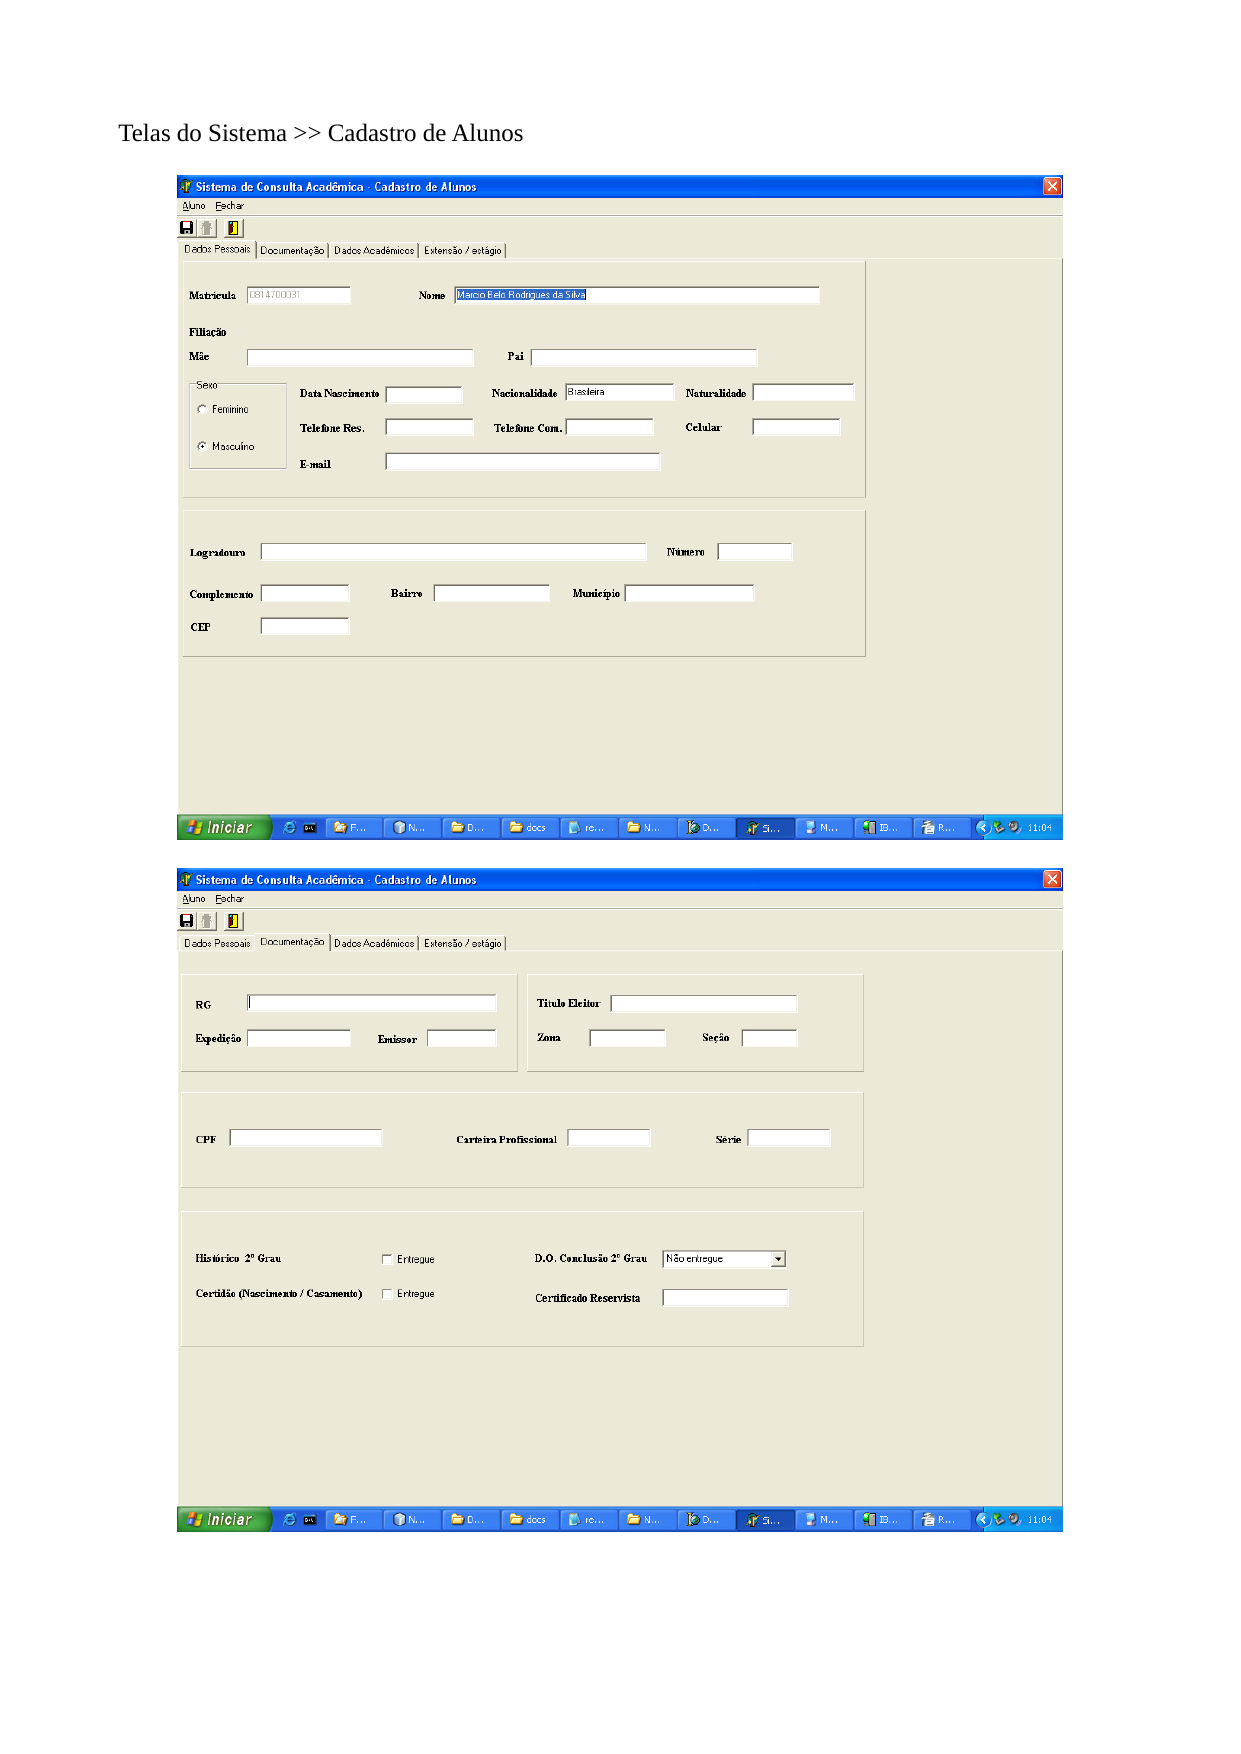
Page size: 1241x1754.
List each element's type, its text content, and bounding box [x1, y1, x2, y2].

table_header [118, 176, 1122, 868]
table_cell [118, 868, 1122, 1561]
text Telas do Sistema >> Cadastro de Alunos [118, 118, 1122, 147]
picture [177, 868, 1063, 1532]
picture [177, 175, 1063, 840]
